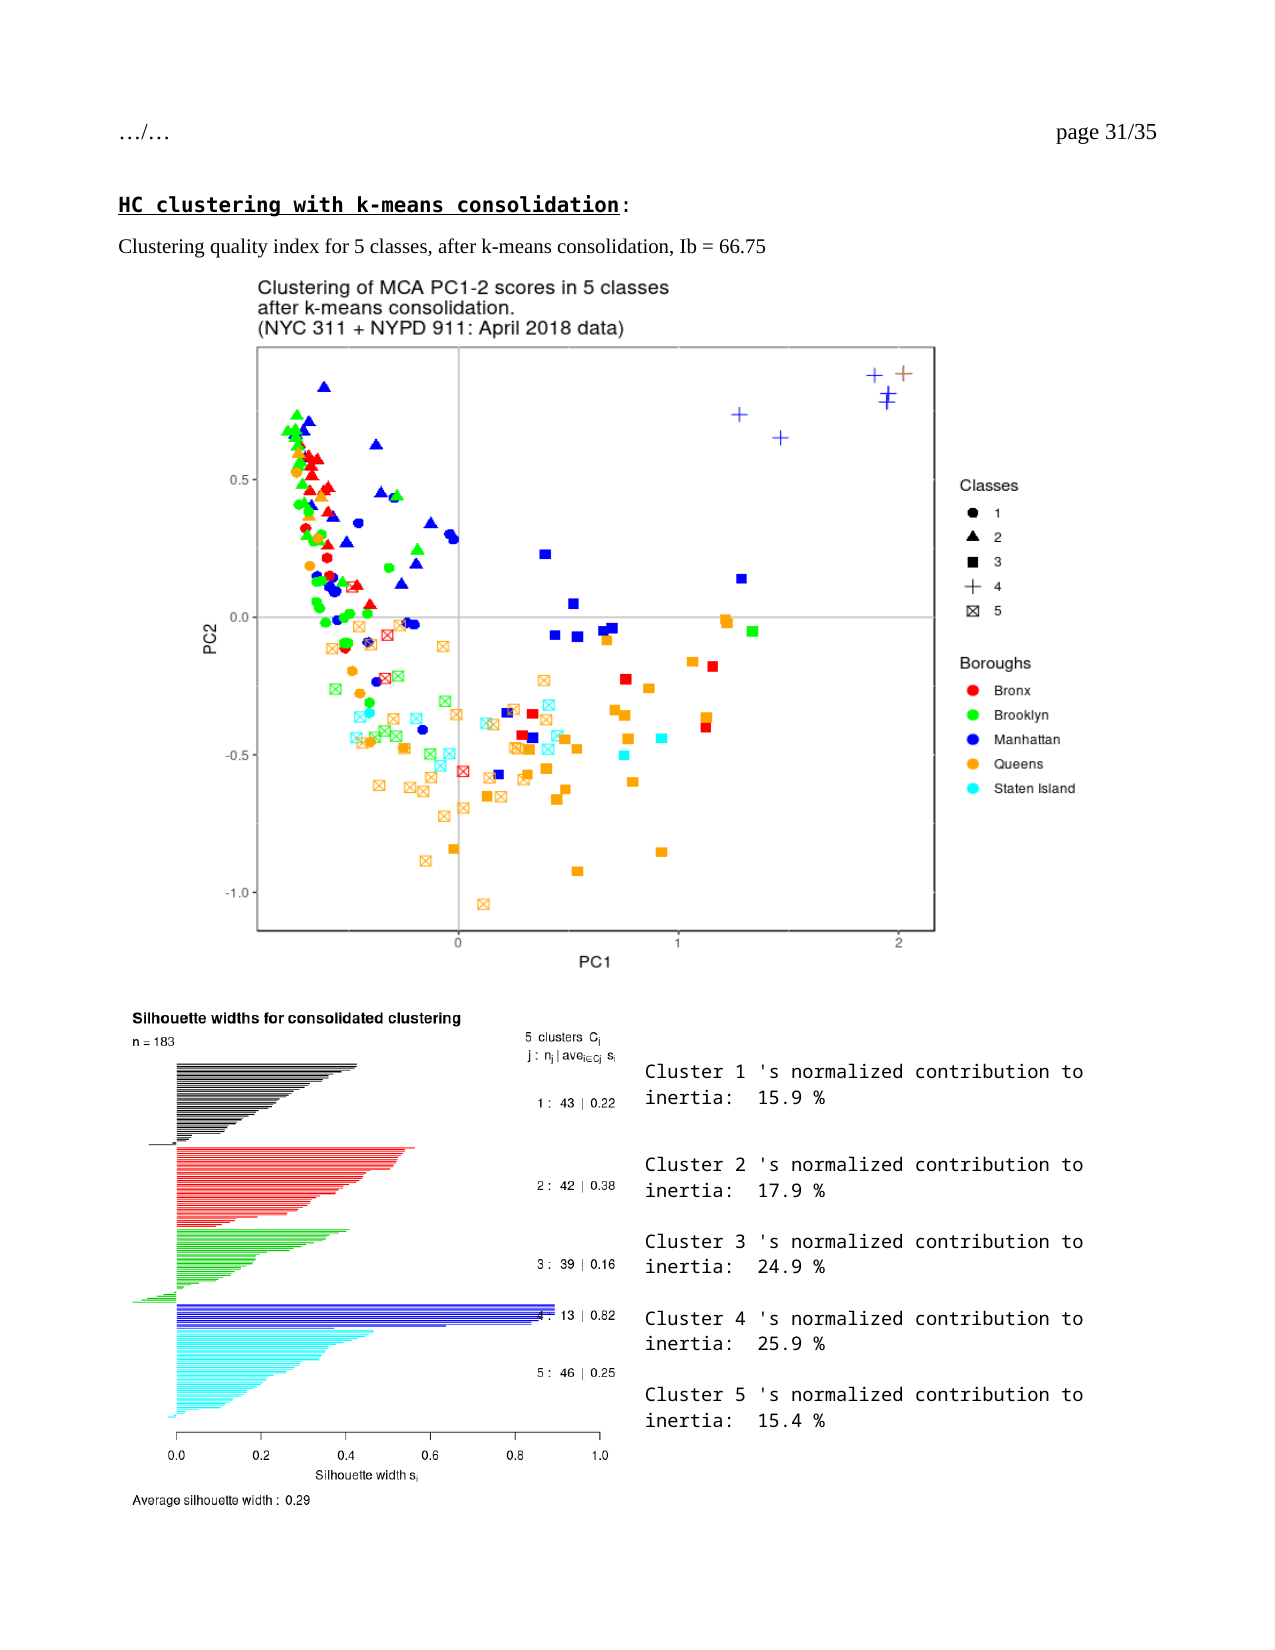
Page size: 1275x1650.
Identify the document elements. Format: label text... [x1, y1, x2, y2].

text Cluster 5 's normalized contribution to inertia: 15.4 % [644, 1381, 1157, 1432]
text Cluster 1 's normalized contribution to inertia: 15.9 % [644, 1059, 1157, 1110]
text HC clustering with k-means consolidation: [118, 193, 1157, 218]
text Cluster 2 's normalized contribution to inertia: 17.9 % [644, 1152, 1157, 1203]
picture [200, 275, 1084, 974]
picture [120, 1001, 627, 1509]
text Cluster 4 's normalized contribution to inertia: 25.9 % [644, 1305, 1157, 1356]
text Clustering quality index for 5 classes, after k-means consolidation, Ib = 66.75 [118, 234, 1157, 258]
text Cluster 3 's normalized contribution to inertia: 24.9 % [644, 1228, 1157, 1279]
